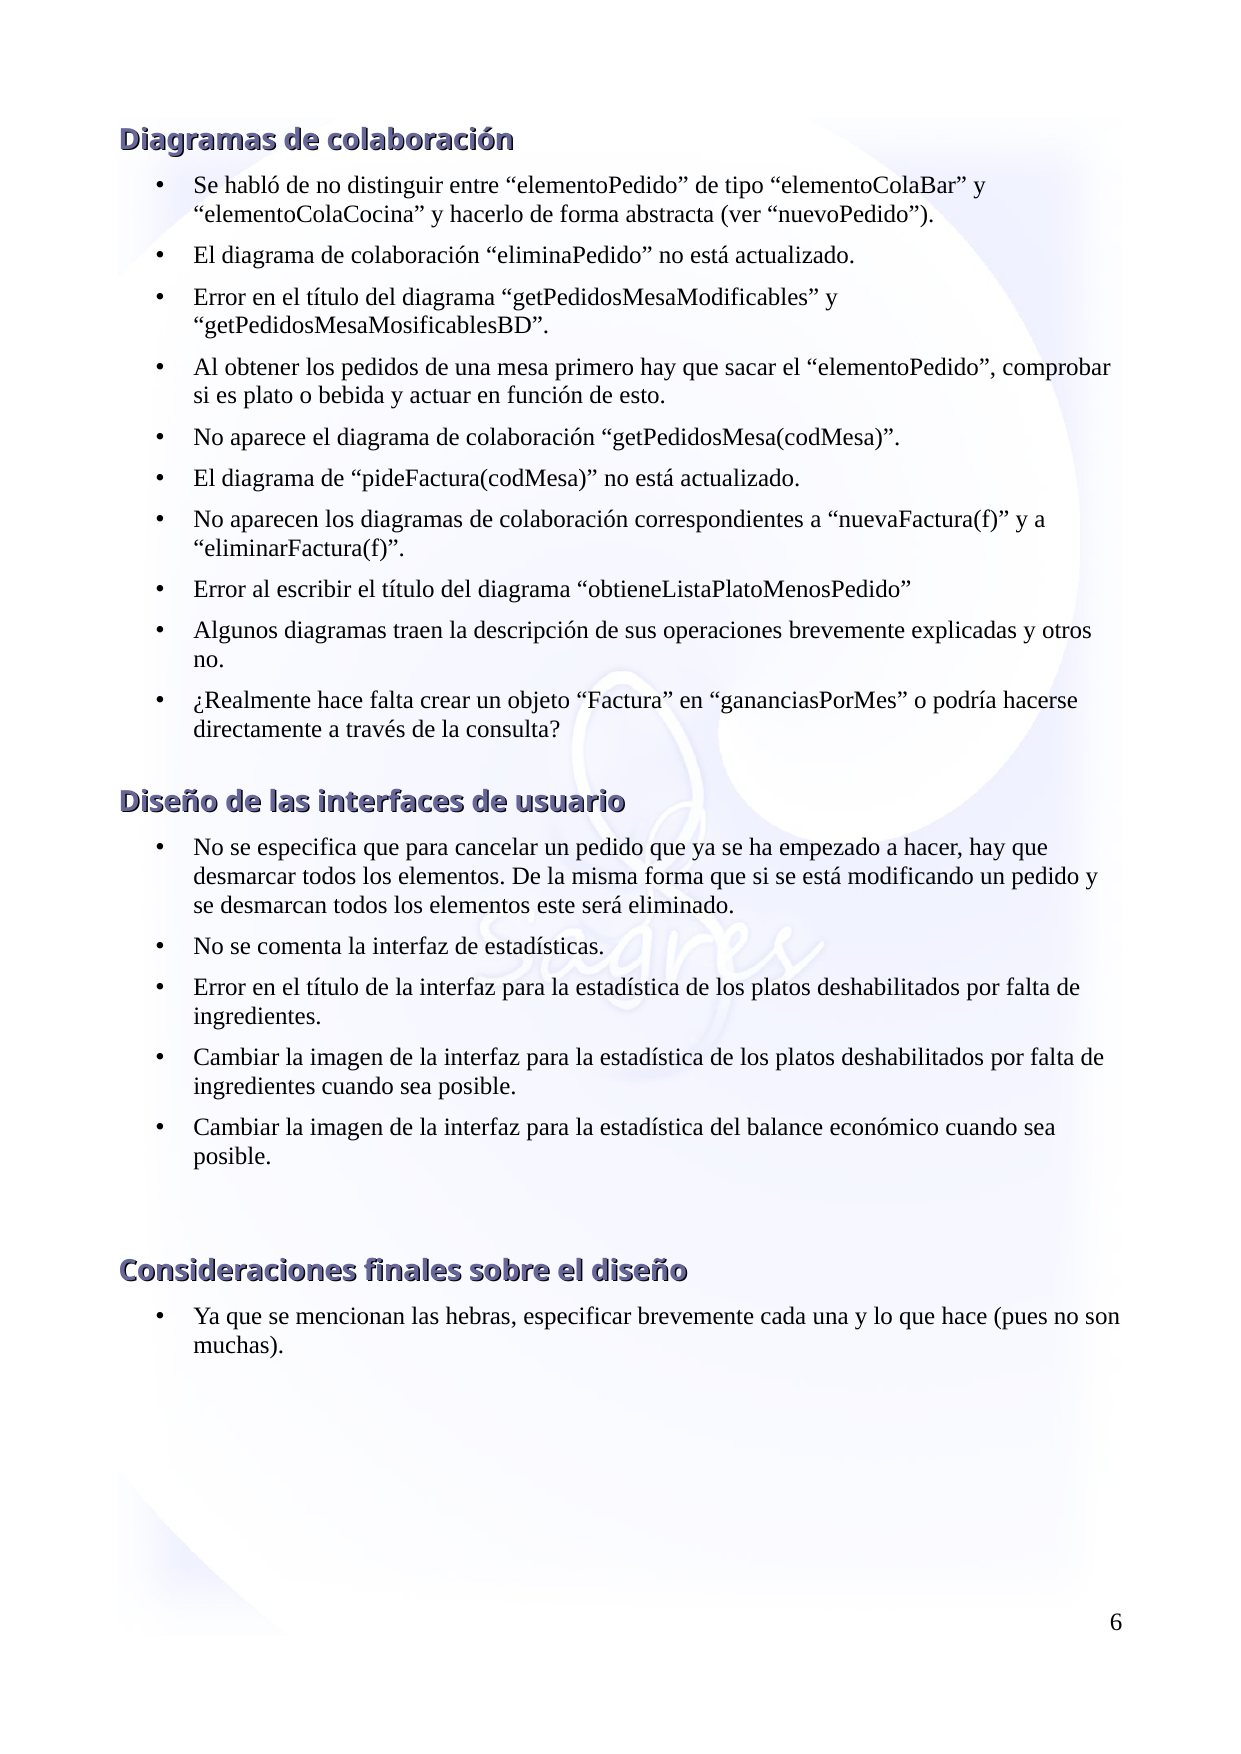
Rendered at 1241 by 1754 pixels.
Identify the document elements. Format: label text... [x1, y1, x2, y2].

list Error en el título de la interfaz para la estadística de los platos deshabilitados por falta de ingredientes. [156, 972, 1122, 1030]
list Al obtener los pedidos de una mesa primero hay que sacar el “elementoPedido”, comprobar si es plato o bebida y actuar en función de esto. [156, 352, 1122, 409]
picture [118, 158, 1122, 780]
list No aparece el diagrama de colaboración “getPedidosMesa(codMesa)”. [156, 422, 1122, 450]
list No aparecen los diagramas de colaboración correspondientes a “nuevaFactura(f)” y a “eliminarFactura(f)”. [156, 504, 1122, 562]
list Algunos diagramas traen la descripción de sus operaciones brevemente explicadas y otros no. [156, 615, 1122, 673]
list Error en el título del diagrama “getPedidosMesaModificables” y “getPedidosMesaMosificablesBD”. [156, 282, 1122, 339]
picture [118, 820, 1122, 1249]
list Error al escribir el título del diagrama “obtieneListaPlatoMenosPedido” [156, 574, 1122, 603]
subtitle Consideraciones finales sobre el diseño [118, 1249, 1122, 1288]
list Cambiar la imagen de la interfaz para la estadística del balance económico cuando sea posible. [156, 1112, 1122, 1170]
list El diagrama de colaboración “eliminaPedido” no está actualizado. [156, 240, 1122, 269]
list No se especifica que para cancelar un pedido que ya se ha empezado a hacer, hay que desmarcar todos los elementos. De la misma forma que si se está modificando un pedido y se desmarcan todos los elementos este será eliminado. [156, 832, 1122, 919]
list ¿Realmente hace falta crear un objeto “Factura” en “gananciasPorMes” o podría hacerse directamente a través de la consulta? [156, 685, 1122, 743]
picture [118, 1288, 1122, 1636]
list Cambiar la imagen de la interfaz para la estadística de los platos deshabilitados por falta de ingredientes cuando sea posible. [156, 1042, 1122, 1100]
list Ya que se mencionan las hebras, especificar brevemente cada una y lo que hace (pues no son muchas). [156, 1301, 1122, 1358]
subtitle Diagramas de colaboración [118, 118, 1122, 158]
subtitle Diseño de las interfaces de usuario [118, 780, 1122, 820]
list Se habló de no distinguir entre “elementoPedido” de tipo “elementoColaBar” y “elementoColaCocina” y hacerlo de forma abstracta (ver “nuevoPedido”). [156, 170, 1122, 228]
list No se comenta la interfaz de estadísticas. [156, 931, 1122, 960]
list El diagrama de “pideFactura(codMesa)” no está actualizado. [156, 463, 1122, 492]
